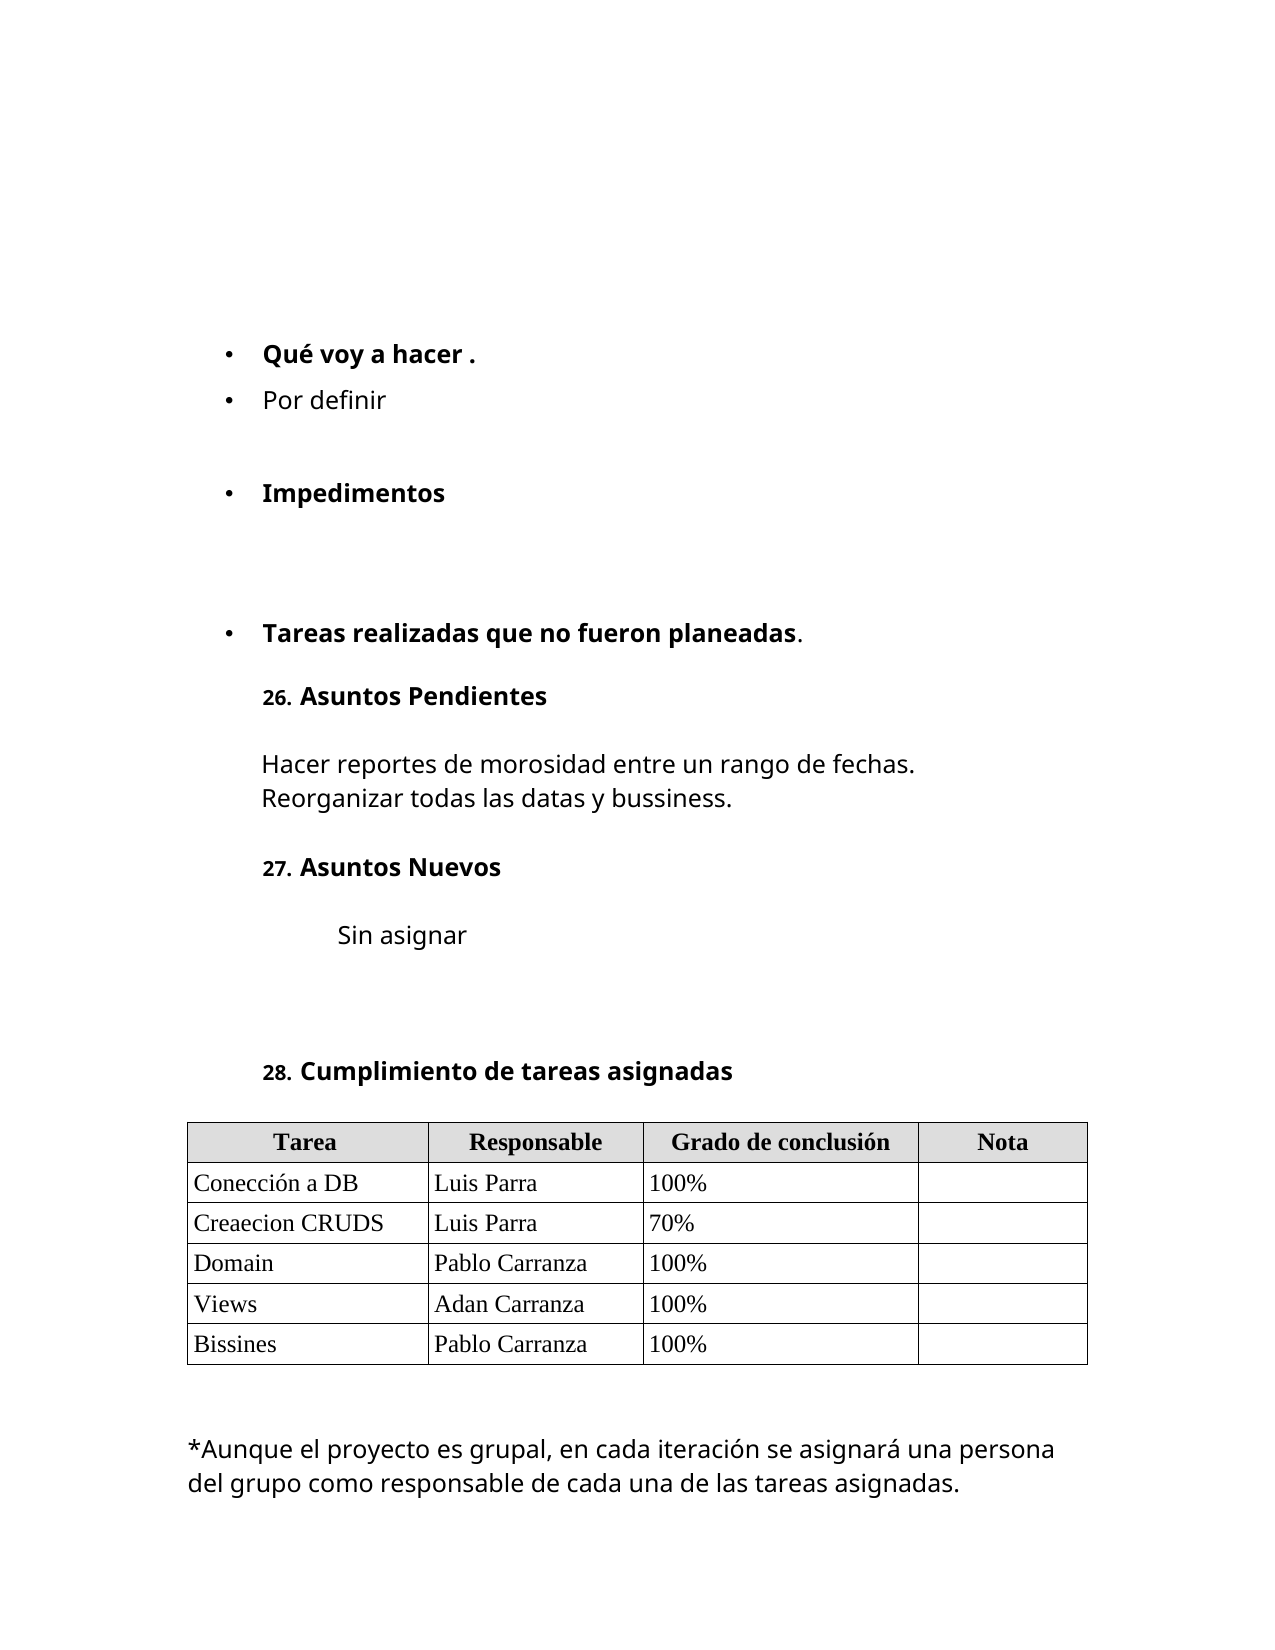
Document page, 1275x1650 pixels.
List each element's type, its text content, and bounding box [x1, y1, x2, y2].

text *Aunque el proyecto es grupal, en cada iteración se asignará una persona del grupo como responsable de cada una de las tareas asignadas. [187, 1432, 1087, 1500]
table_cell [919, 1203, 1087, 1243]
table_cell 100% [644, 1163, 918, 1202]
table_header Responsable [429, 1123, 643, 1162]
table_cell Pablo Carranza [429, 1324, 643, 1363]
list Sin asignar [300, 917, 1087, 951]
table_cell [919, 1284, 1087, 1323]
table_cell 100% [644, 1284, 918, 1323]
list Asuntos Nuevos [262, 849, 1087, 883]
table_cell [919, 1163, 1087, 1202]
table_header Nota [919, 1123, 1087, 1162]
list Por definir [225, 383, 1087, 417]
list Qué voy a hacer . [225, 336, 1087, 370]
list Impedimentos [225, 476, 1087, 510]
table_cell Views [188, 1284, 428, 1323]
table_header Grado de conclusión [644, 1123, 918, 1162]
list Cumplimiento de tareas asignadas [262, 1053, 1087, 1088]
table_cell Luis Parra [429, 1203, 643, 1243]
table_cell Creaecion CRUDS [188, 1203, 428, 1243]
table_cell 100% [644, 1244, 918, 1283]
table_cell 100% [644, 1324, 918, 1363]
table_cell Adan Carranza [429, 1284, 643, 1323]
table_cell [919, 1324, 1087, 1363]
table_cell Domain [188, 1244, 428, 1283]
table_cell Bissines [188, 1324, 428, 1363]
table_cell Conección a DB [188, 1163, 428, 1202]
table_cell 70% [644, 1203, 918, 1243]
text Reorganizar todas las datas y bussiness. [187, 781, 1087, 815]
table_cell Pablo Carranza [429, 1244, 643, 1283]
table_cell [919, 1244, 1087, 1283]
list Tareas realizadas que no fueron planeadas. [225, 616, 1087, 650]
text Hacer reportes de morosidad entre un rango de fechas. [187, 747, 1087, 781]
list Asuntos Pendientes [262, 679, 1087, 713]
table_header Tarea [188, 1123, 428, 1162]
table_cell Luis Parra [429, 1163, 643, 1202]
